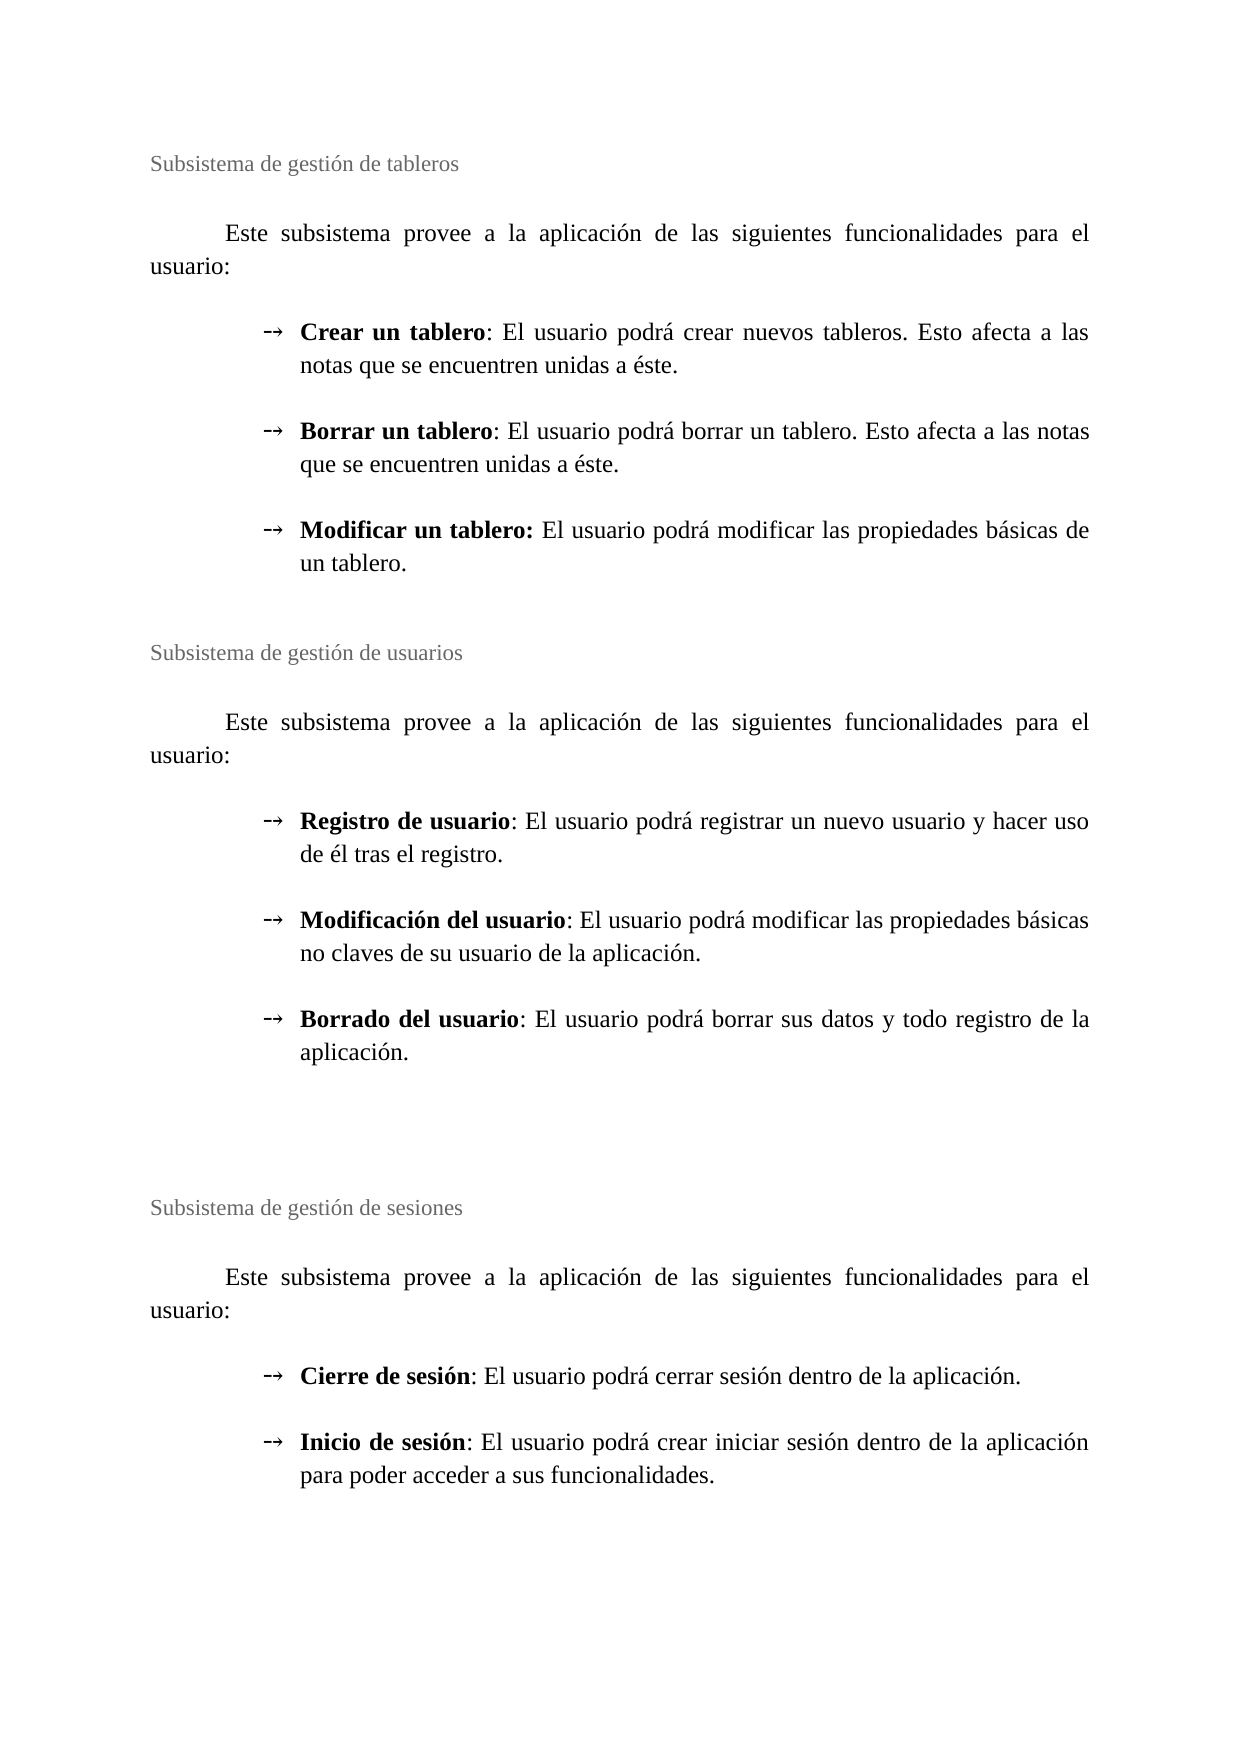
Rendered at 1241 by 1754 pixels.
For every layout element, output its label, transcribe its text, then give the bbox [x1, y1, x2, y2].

list Modificación del usuario: El usuario podrá modificar las propiedades básicas no claves de su usuario de la aplicación. [262, 905, 1090, 967]
text Este subsistema provee a la aplicación de las siguientes funcionalidades para el usuario: [150, 707, 1090, 768]
list Borrar un tablero: El usuario podrá borrar un tablero. Esto afecta a las notas que se encuentren unidas a éste. [262, 416, 1090, 478]
text Este subsistema provee a la aplicación de las siguientes funcionalidades para el usuario: [150, 1262, 1090, 1323]
list Borrado del usuario: El usuario podrá borrar sus datos y todo registro de la aplicación. [262, 1004, 1090, 1066]
subtitle Subsistema de gestión de tableros [150, 150, 1090, 176]
list Cierre de sesión: El usuario podrá cerrar sesión dentro de la aplicación. [262, 1361, 1090, 1389]
subtitle Subsistema de gestión de sesiones [150, 1194, 1090, 1220]
text Este subsistema provee a la aplicación de las siguientes funcionalidades para el usuario: [150, 218, 1090, 279]
list Modificar un tablero: El usuario podrá modificar las propiedades básicas de un tablero. [262, 515, 1090, 577]
list Crear un tablero: El usuario podrá crear nuevos tableros. Esto afecta a las notas que se encuentren unidas a éste. [262, 317, 1090, 378]
list Registro de usuario: El usuario podrá registrar un nuevo usuario y hacer uso de él tras el registro. [262, 806, 1090, 867]
list Inicio de sesión: El usuario podrá crear iniciar sesión dentro de la aplicación para poder acceder a sus funcionalidades. [262, 1427, 1090, 1488]
subtitle Subsistema de gestión de usuarios [150, 639, 1090, 665]
